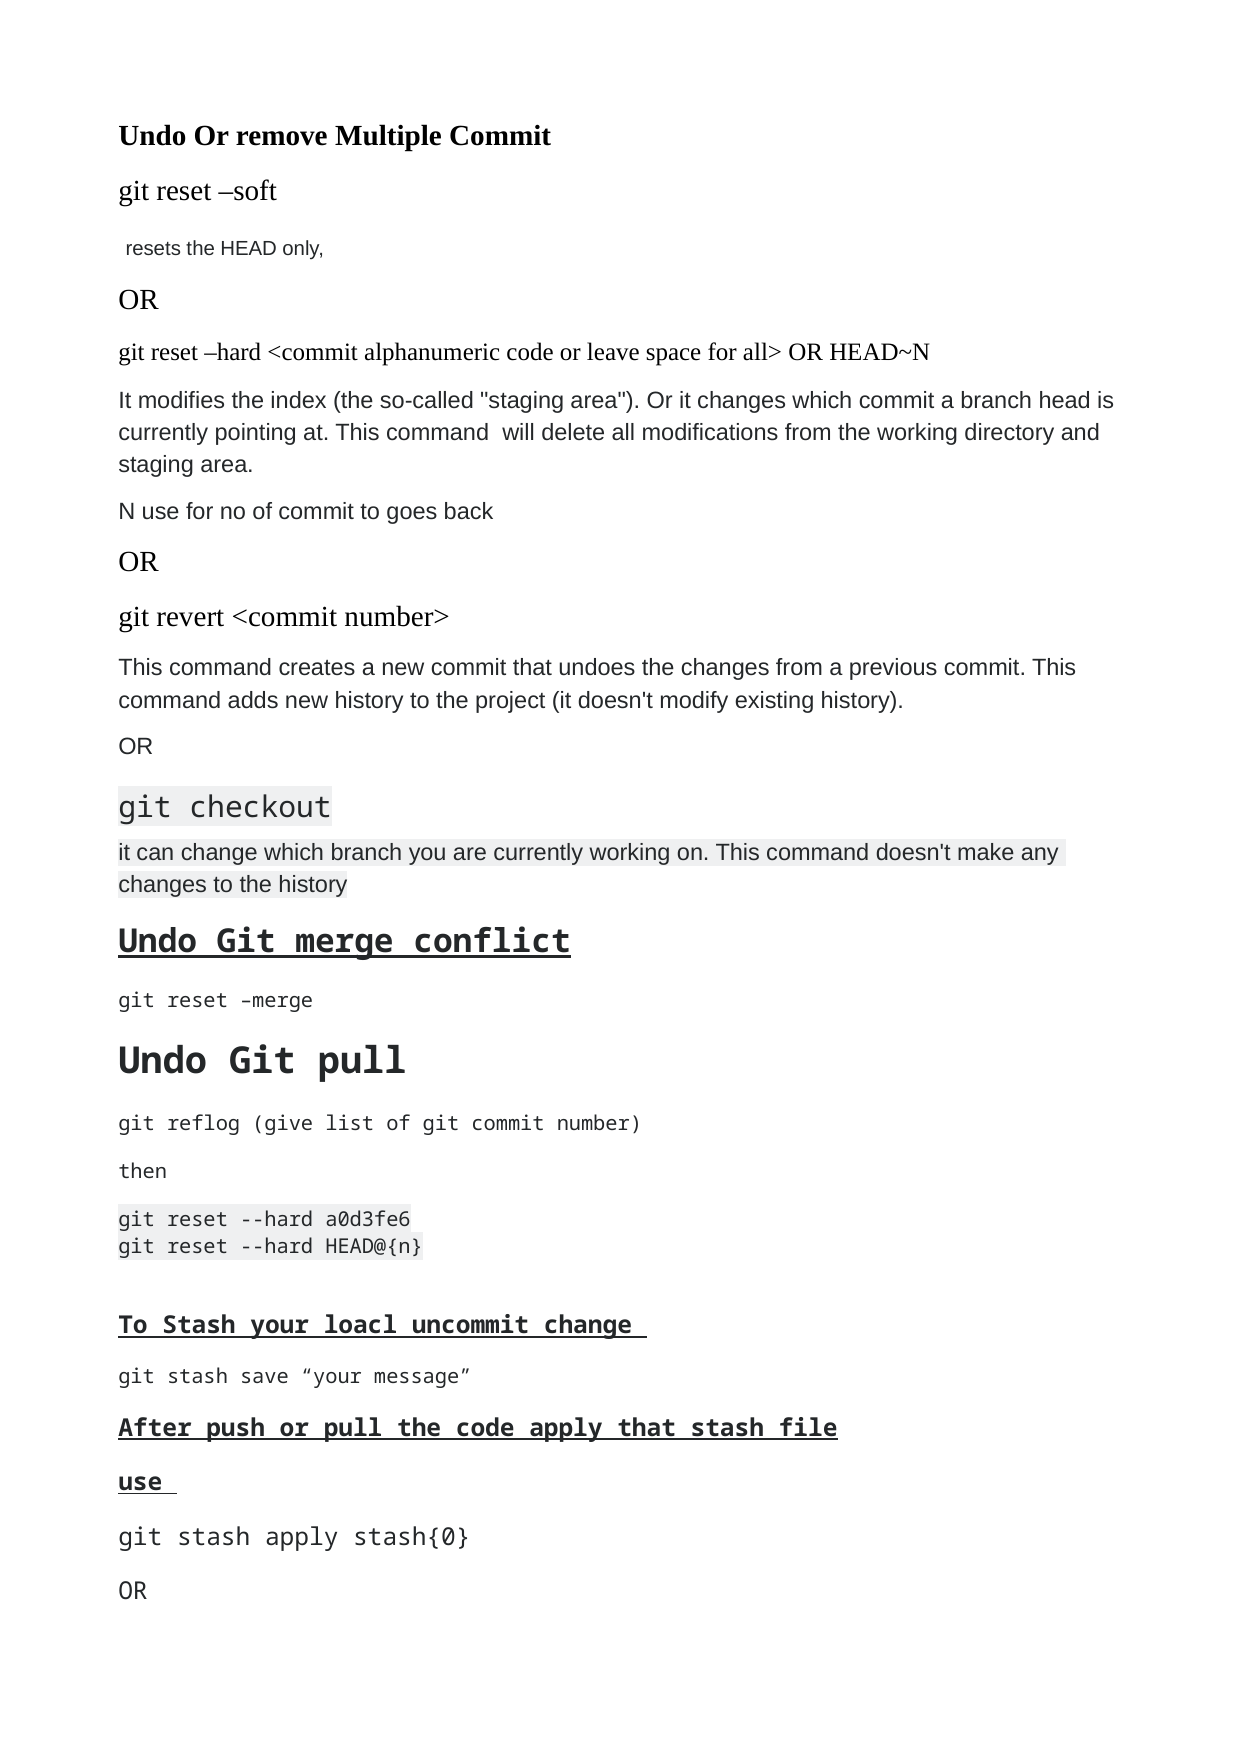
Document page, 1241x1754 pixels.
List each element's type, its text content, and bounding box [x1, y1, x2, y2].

text Undo Or remove Multiple Commit [118, 118, 1122, 152]
text OR [118, 733, 1122, 760]
text Undo Git pull [118, 1034, 1122, 1084]
text git stash apply stash{0} [118, 1519, 1122, 1552]
text git reset --hard HEAD@{n} [118, 1232, 1122, 1260]
text git reset --hard a0d3fe6 [118, 1204, 1122, 1232]
text git stash save “your message” [118, 1362, 1122, 1390]
text This command creates a new commit that undoes the changes from a previous commit. This command adds new history to the project (it doesn't modify existing history). [118, 654, 1122, 713]
text N use for no of commit to goes back [118, 497, 1122, 524]
text git reset –merge [118, 986, 1122, 1013]
text use [118, 1464, 1122, 1498]
text git revert <commit number> [118, 599, 1122, 633]
text OR [118, 1574, 1122, 1607]
text resets the HEAD only, [118, 228, 1122, 261]
text then [118, 1156, 1122, 1184]
text git reset –hard <commit alphanumeric code or leave space for all> OR HEAD~N [118, 337, 1122, 366]
text To Stash your loacl uncommit change [118, 1307, 1122, 1341]
text Undo Git merge conflict [118, 918, 1122, 962]
text git reflog (give list of git commit number) [118, 1109, 1122, 1136]
text It modifies the index (the so-called "staging area"). Or it changes which commit a branch head is currently pointing at. This command will delete all modifications from the working directory and staging area. [118, 386, 1122, 478]
text OR [118, 282, 1122, 316]
subtitle git checkout [118, 786, 1122, 826]
text git reset –soft [118, 173, 1122, 206]
text After push or pull the code apply that stash file [118, 1410, 1122, 1443]
text OR [118, 544, 1122, 578]
text it can change which branch you are currently working on. This command doesn't make any changes to the history [118, 839, 1122, 898]
